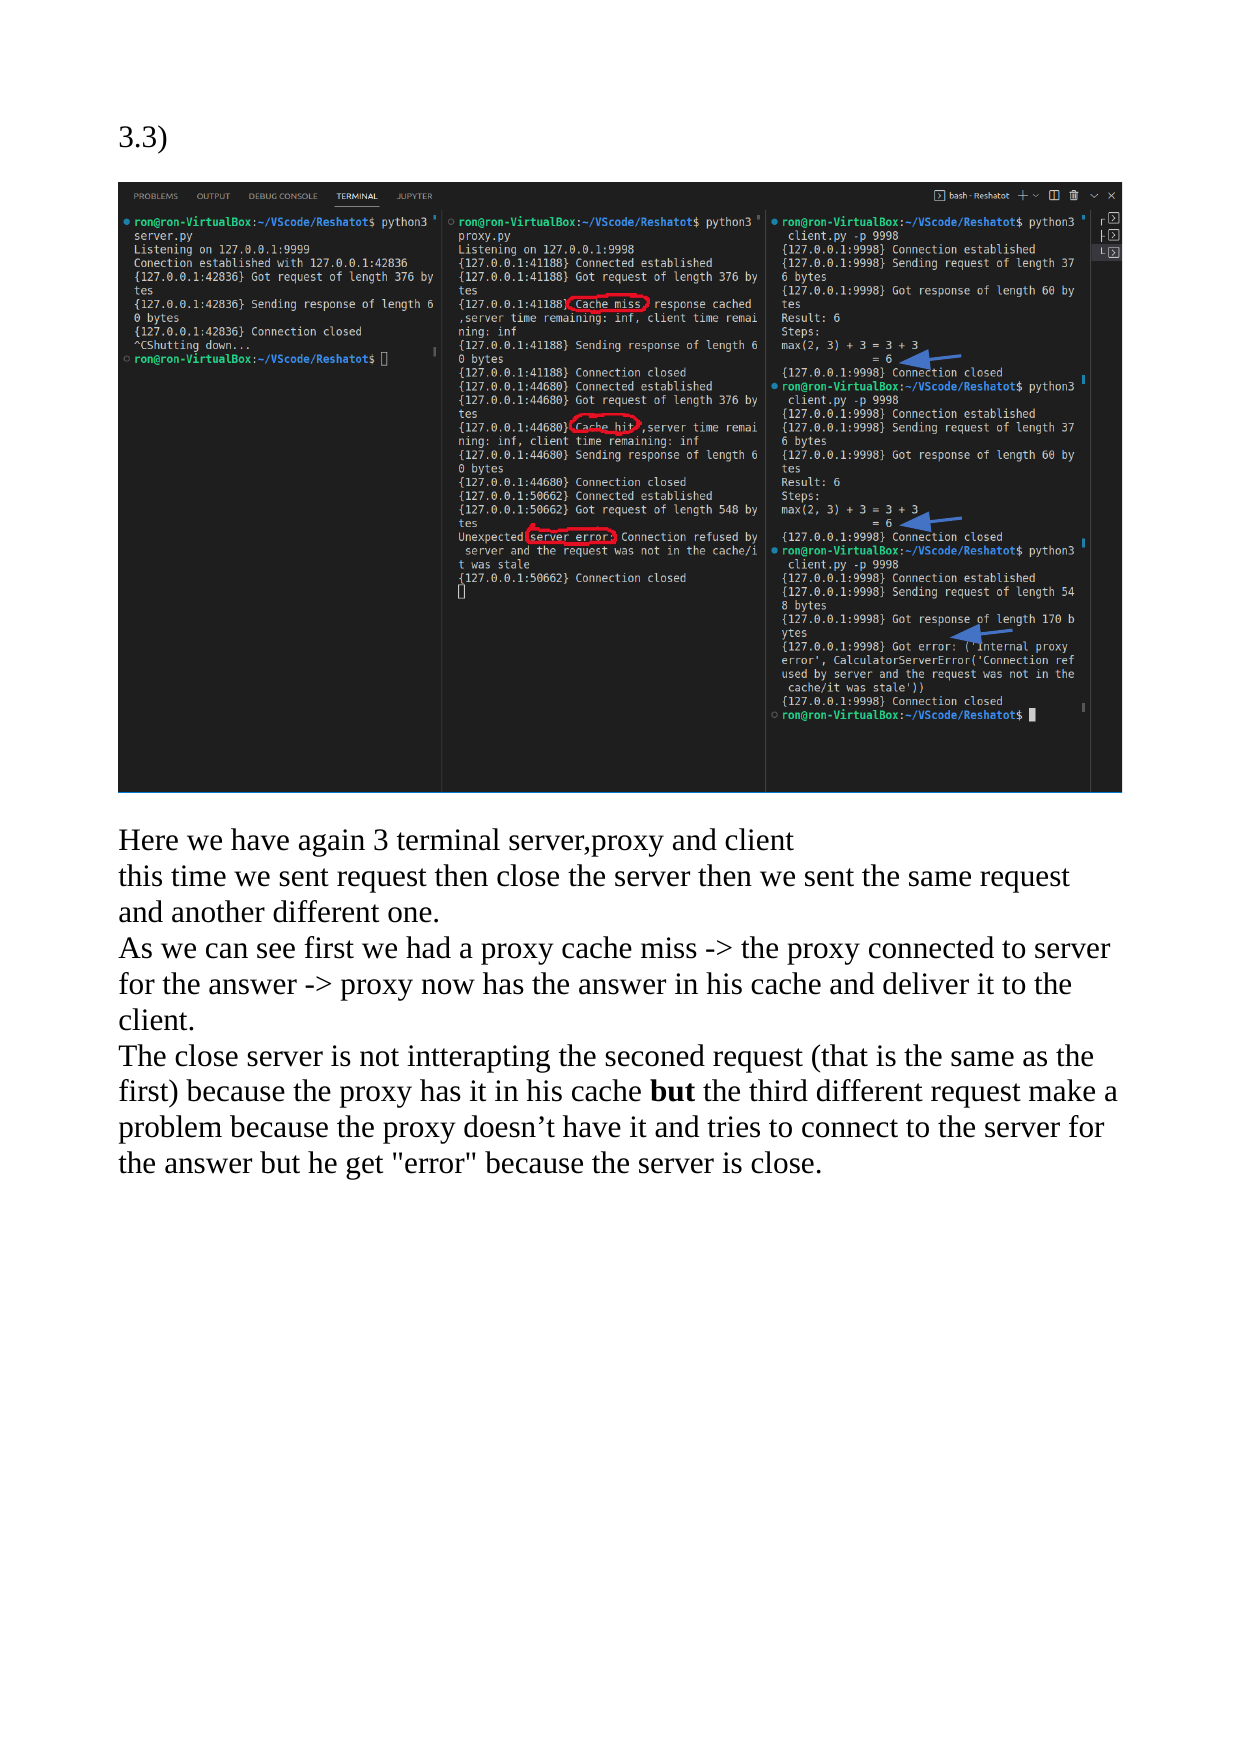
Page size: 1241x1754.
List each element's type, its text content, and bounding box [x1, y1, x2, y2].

text 3.3) [118, 118, 1122, 154]
text Here we have again 3 terminal server,proxy and client this time we sent request then close the server then we sent the same request and another different one. As we can see first we had a proxy cache miss -> the proxy connected to server for the answer -> proxy now has the answer in his cache and deliver it to the client. The close server is not intterapting the seconed request (that is the same as the first) because the proxy has it in his cache but the third different request make a problem because the proxy doesn’t have it and tries to connect to the server for the answer but he get "error" because the server is close. [118, 821, 1122, 1181]
